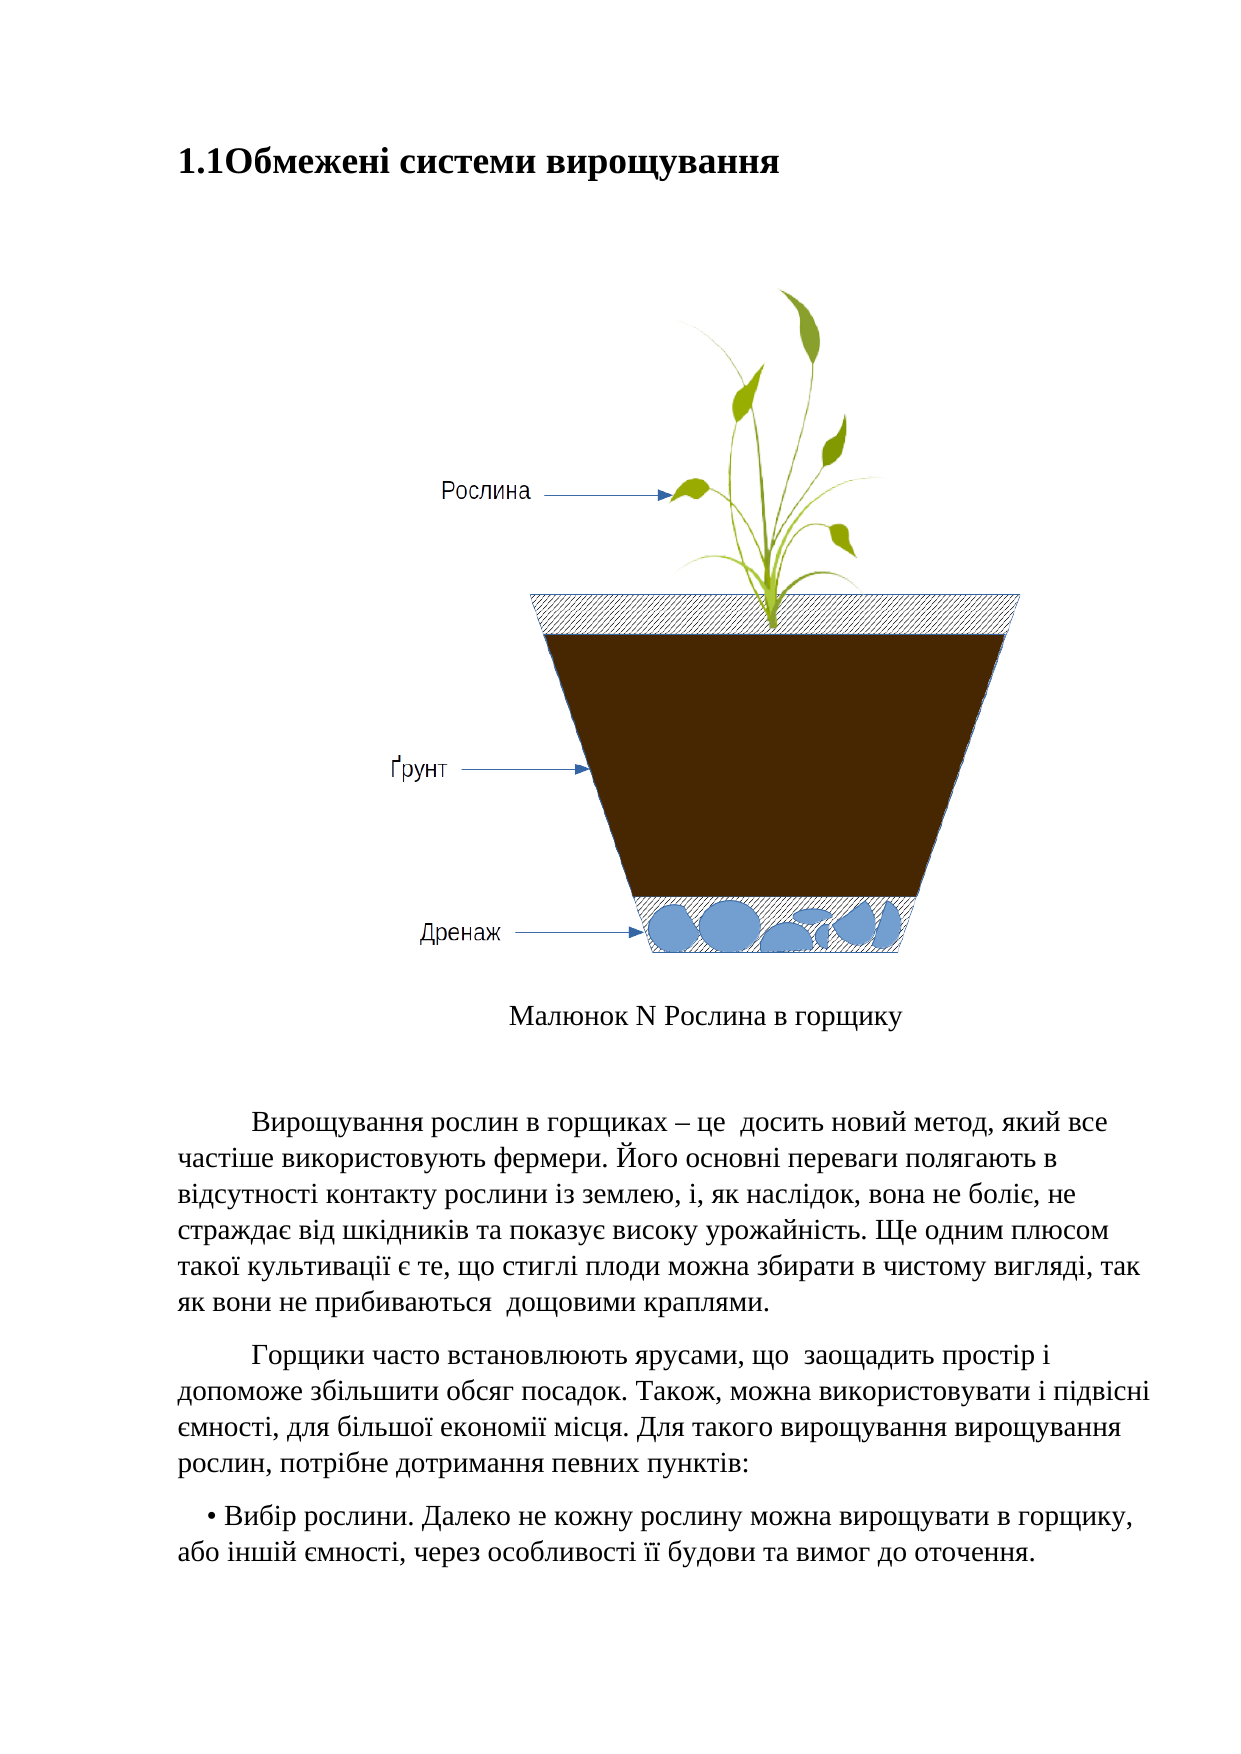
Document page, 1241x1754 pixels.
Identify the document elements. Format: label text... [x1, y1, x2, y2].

text Малюнок N Рослина в горщику [177, 251, 1152, 1032]
text • Вибір рослини. Далеко не кожну рослину можна вирощувати в горщику, або іншій ємності, через особливості її будови та вимог до оточення. [177, 1498, 1152, 1568]
text Вирощування рослин в горщиках – це досить новий метод, який все частіше використовують фермери. Його основні переваги полягають в відсутності контакту рослини із землею, і, як наслідок, вона не боліє, не страждає від шкідників та показує високу урожайність. Ще одним плюсом такої культивації є те, що стиглі плоди можна збирати в чистому вигляді, так як вони не прибиваються дощовими краплями. [177, 1104, 1152, 1318]
picture [356, 276, 1023, 977]
subtitle 1.1Обмежені системи вирощування [177, 139, 1152, 182]
text Горщики часто встановлюють ярусами, що заощадить простір і допоможе збільшити обсяг посадок. Також, можна використовувати і підвісні ємності, для більшої економії місця. Для такого вирощування вирощування рослин, потрібне дотримання певних пунктів: [177, 1337, 1152, 1479]
